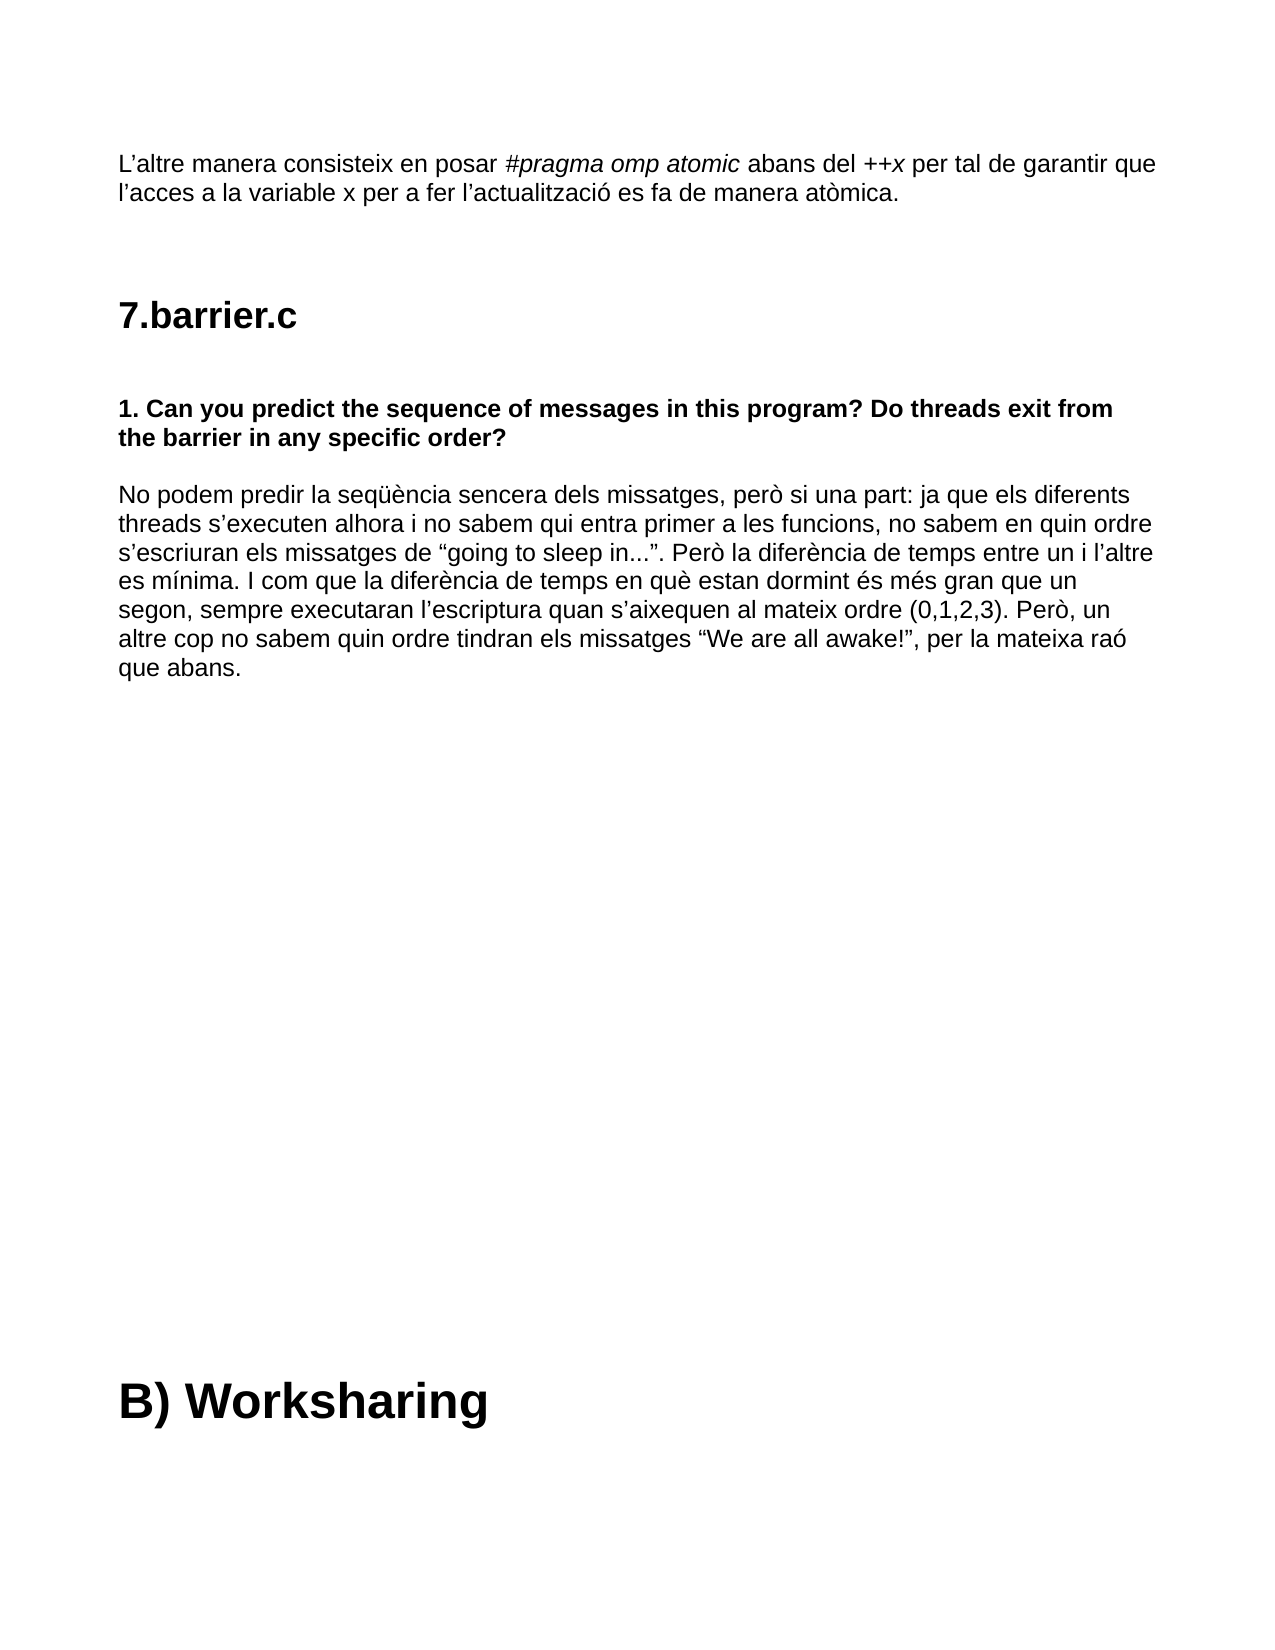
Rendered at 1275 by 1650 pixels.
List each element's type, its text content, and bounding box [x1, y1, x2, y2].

text L’altre manera consisteix en posar #pragma omp atomic abans del ++x per tal de garantir que l’acces a la variable x per a fer l’actualització es fa de manera atòmica. [118, 118, 1157, 207]
text 7.barrier.c [118, 293, 1157, 336]
text 1. Can you predict the sequence of messages in this program? Do threads exit from the barrier in any specific order? [118, 394, 1157, 451]
text B) Worksharing [118, 1371, 1157, 1429]
text No podem predir la seqüència sencera dels missatges, però si una part: ja que els diferents threads s’executen alhora i no sabem qui entra primer a les funcions, no sabem en quin ordre s’escriuran els missatges de “going to sleep in...”. Però la diferència de temps entre un i l’altre es mínima. I com que la diferència de temps en què estan dormint és més gran que un segon, sempre executaran l’escriptura quan s’aixequen al mateix ordre (0,1,2,3). Però, un altre cop no sabem quin ordre tindran els missatges “We are all awake!”, per la mateixa raó que abans. [118, 480, 1157, 681]
